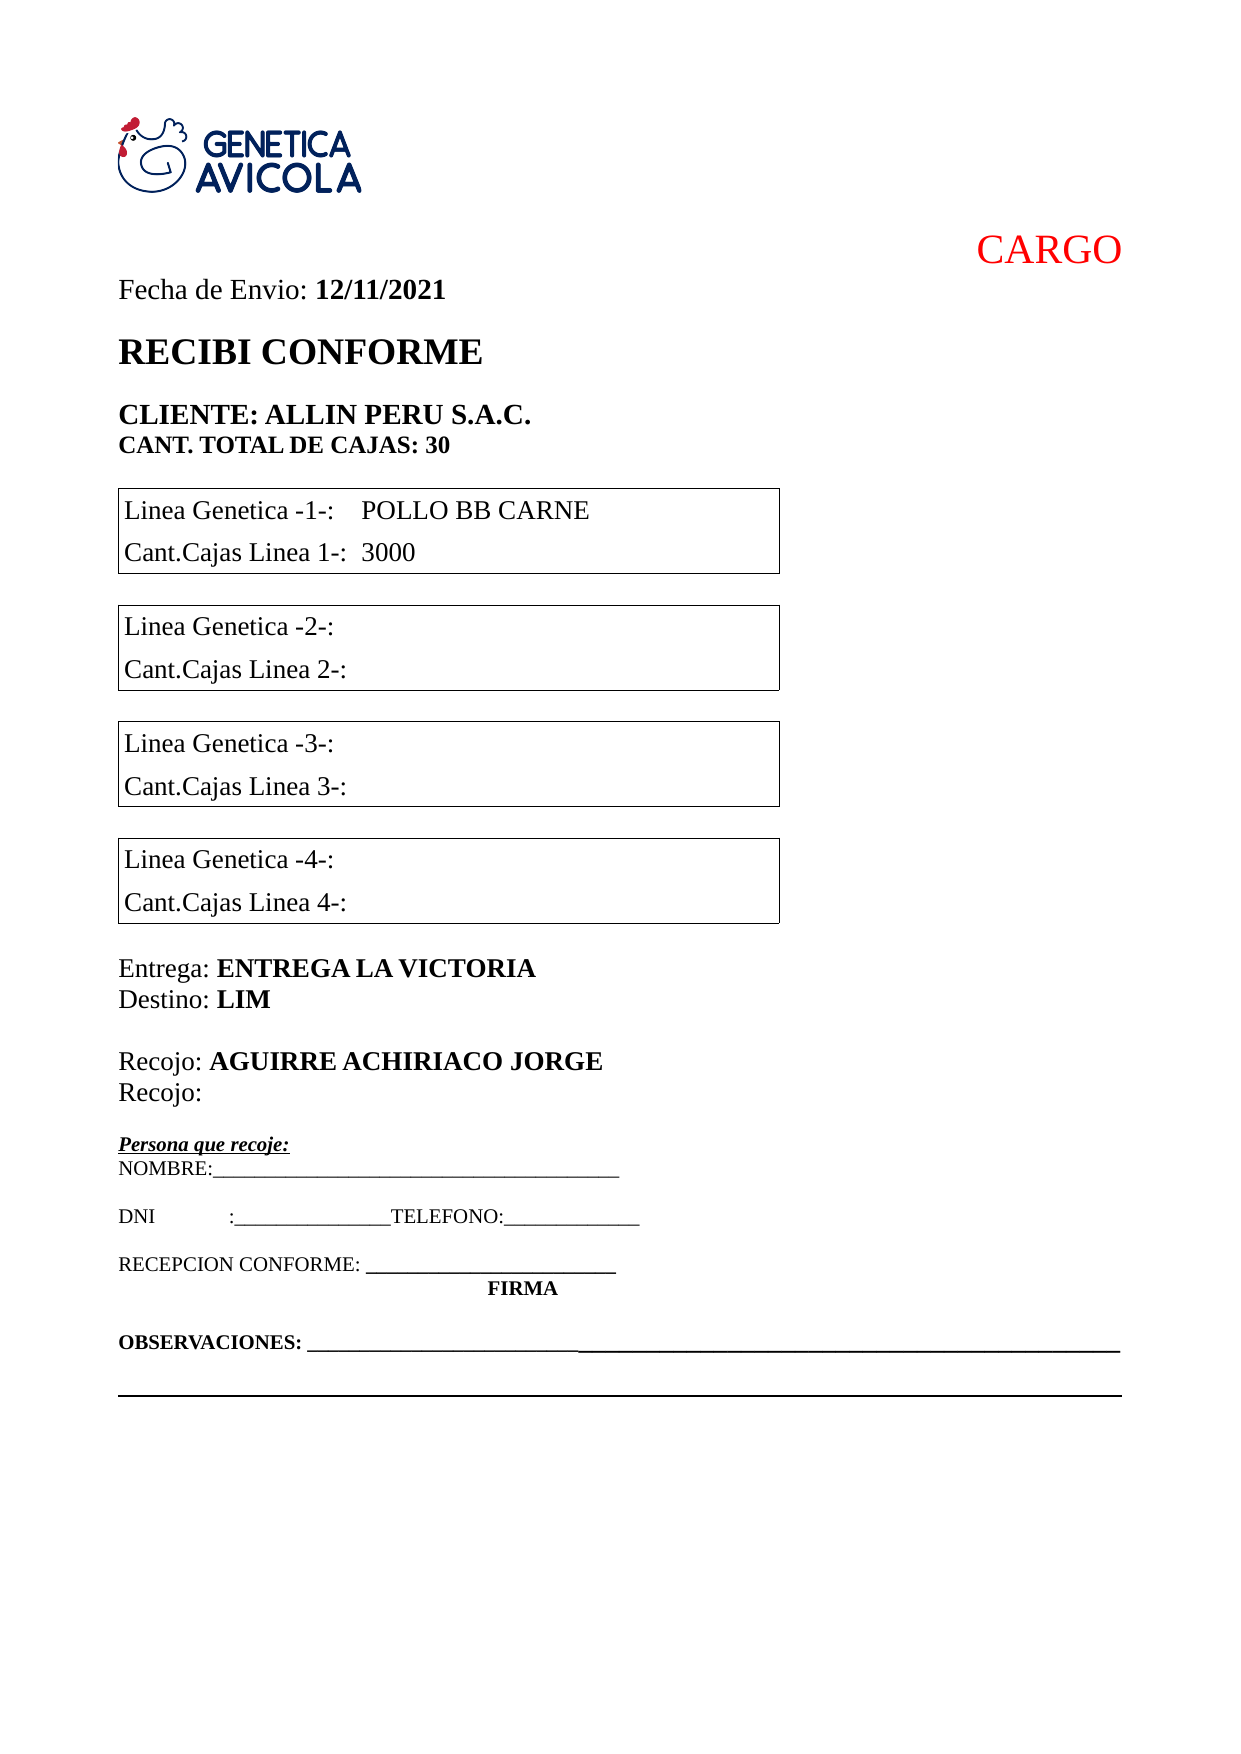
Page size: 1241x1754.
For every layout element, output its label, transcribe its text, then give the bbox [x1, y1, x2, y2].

table_cell [118, 574, 356, 604]
text CANT. TOTAL DE CAJAS: 30 [118, 431, 1122, 459]
table_cell Linea Genetica -4-: [119, 839, 356, 880]
table_cell Linea Genetica -3-: [119, 722, 356, 764]
table_cell [356, 722, 779, 764]
text Fecha de Envio: 12/11/2021 [118, 272, 1122, 306]
text Recojo: [118, 1076, 1122, 1108]
table_header Linea Genetica -1-: [119, 489, 356, 531]
table_cell [356, 647, 779, 690]
text Destino: LIM [118, 983, 1122, 1014]
table_cell 3000 [356, 531, 779, 573]
table_cell [118, 807, 356, 838]
table_cell Cant.Cajas Linea 3-: [119, 764, 356, 806]
table_cell [356, 807, 779, 838]
table_cell [356, 880, 779, 923]
text Entrega: ENTREGA LA VICTORIA [118, 952, 1122, 983]
table_cell Cant.Cajas Linea 2-: [119, 647, 356, 690]
table_cell Linea Genetica -2-: [119, 606, 356, 647]
text CLIENTE: ALLIN PERU S.A.C. [118, 397, 1122, 431]
picture [117, 117, 362, 193]
table_cell [118, 691, 356, 721]
text DNI :_______________TELEFONO:_____________ [118, 1204, 1122, 1228]
table_cell Cant.Cajas Linea 1-: [119, 531, 356, 573]
table_cell [356, 839, 779, 880]
text FIRMA [118, 1276, 1122, 1300]
table_cell [356, 764, 779, 806]
table_cell [356, 691, 779, 721]
text RECIBI CONFORME [118, 330, 1122, 373]
text Persona que recoje: [118, 1132, 1122, 1156]
table_cell [356, 574, 779, 604]
table_header POLLO BB CARNE [356, 489, 779, 531]
text NOMBRE:_______________________________________ [118, 1156, 1122, 1180]
text OBSERVACIONES: __________________________________________________________________ [118, 1324, 1122, 1355]
table_cell Cant.Cajas Linea 4-: [119, 880, 356, 923]
text Recojo: AGUIRRE ACHIRIACO JORGE [118, 1045, 1122, 1076]
text RECEPCION CONFORME: ________________________ [118, 1252, 1122, 1276]
text CARGO [118, 224, 1122, 272]
table_cell [356, 606, 779, 647]
